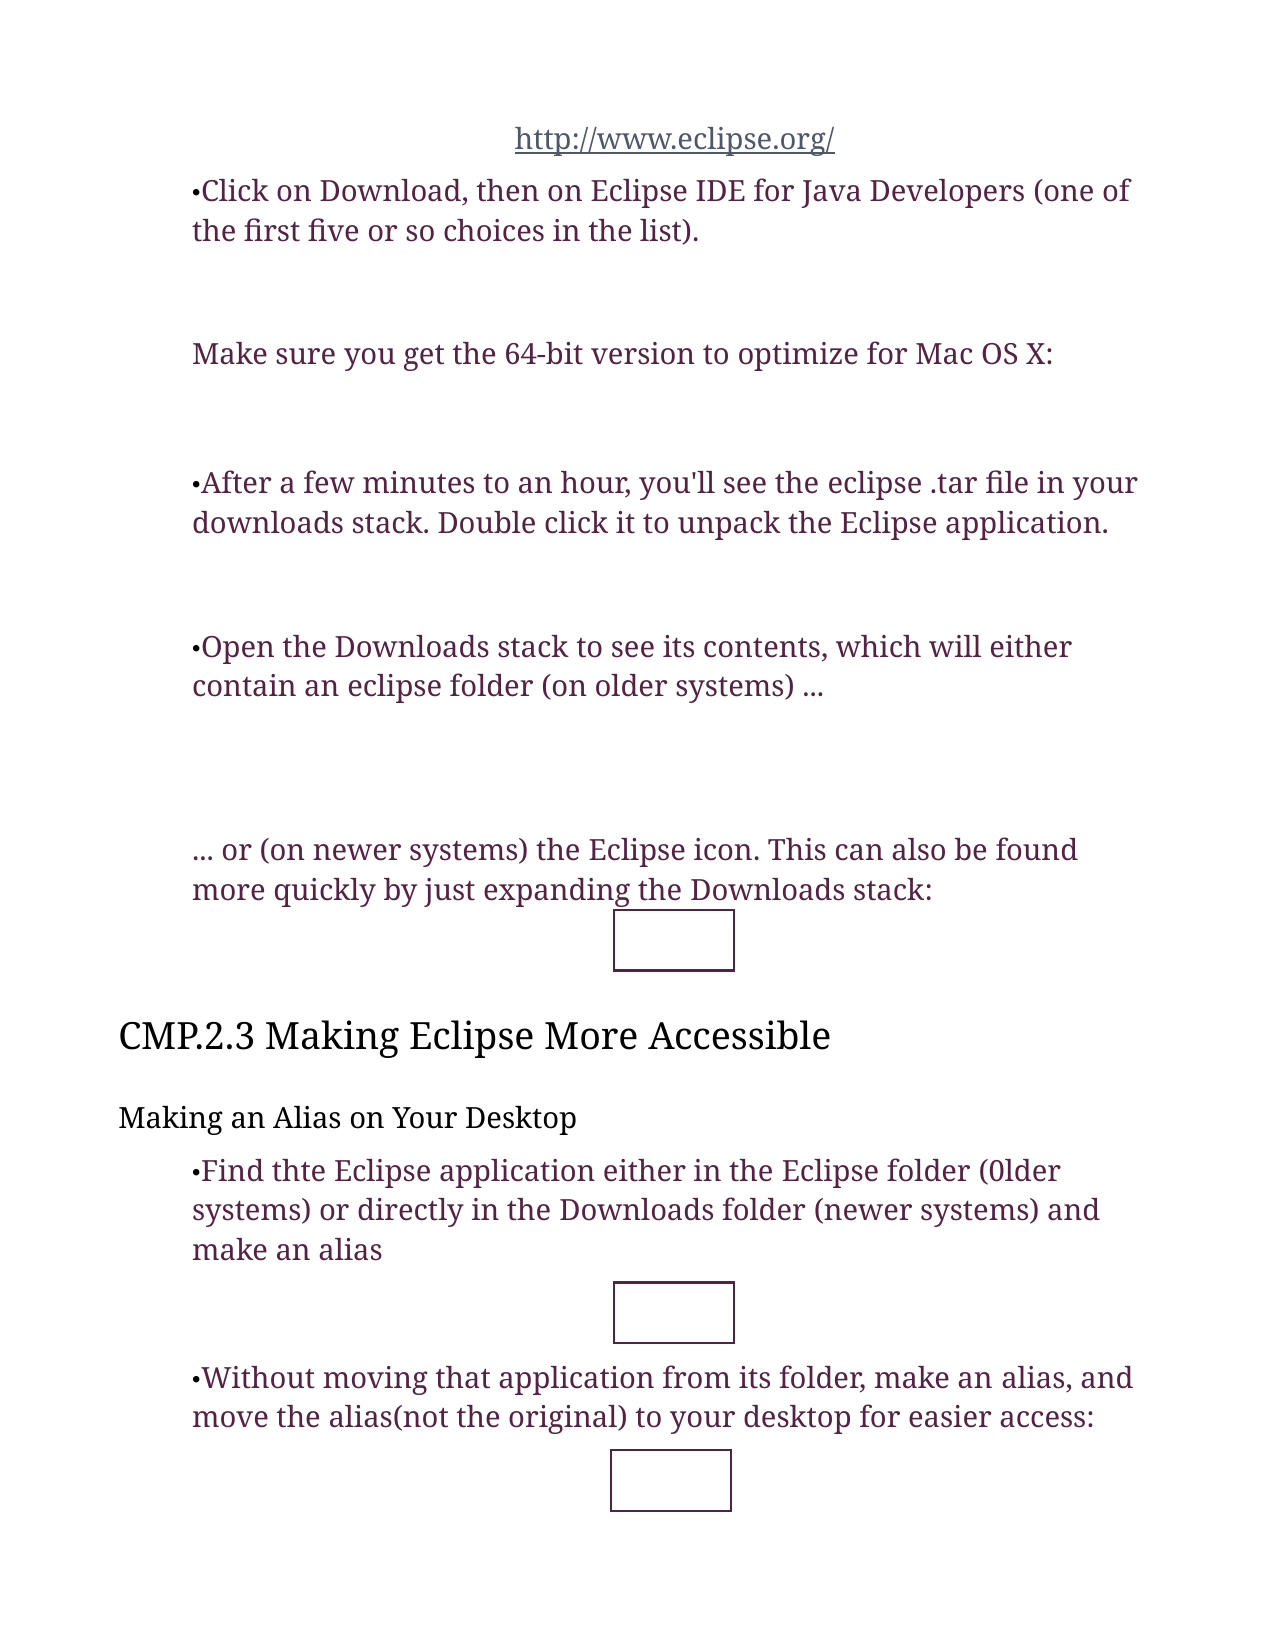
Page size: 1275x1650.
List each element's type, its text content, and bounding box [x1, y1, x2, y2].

list After a few minutes to an hour, you'll see the eclipse .tar file in your downloads stack. Double click it to unpack the Eclipse application. [118, 463, 1157, 542]
list http://www.eclipse.org/ [118, 118, 1157, 158]
list Find thte Eclipse application either in the Eclipse folder (0lder systems) or directly in the Downloads folder (newer systems) and make an alias [118, 1150, 1157, 1269]
subtitle CMP.2.3 Making Eclipse More Accessible [118, 1009, 1157, 1060]
list Open the Downloads stack to see its contents, which will either contain an eclipse folder (on older systems) ... [118, 626, 1157, 705]
list Click on Download, then on Eclipse IDE for Java Developers (one of the first five or so choices in the list). [118, 170, 1157, 250]
list Make sure you get the 64-bit version to optimize for Mac OS X: [118, 334, 1157, 373]
list ... or (on newer systems) the Eclipse icon. This can also be found more quickly by just expanding the Downloads stack: [118, 789, 1157, 908]
list [118, 1449, 1157, 1517]
subtitle Making an Alias on Your Desktop [118, 1098, 1157, 1137]
list Without moving that application from its folder, make an alias, and move the alias(not the original) to your desktop for easier access: [118, 1357, 1157, 1436]
